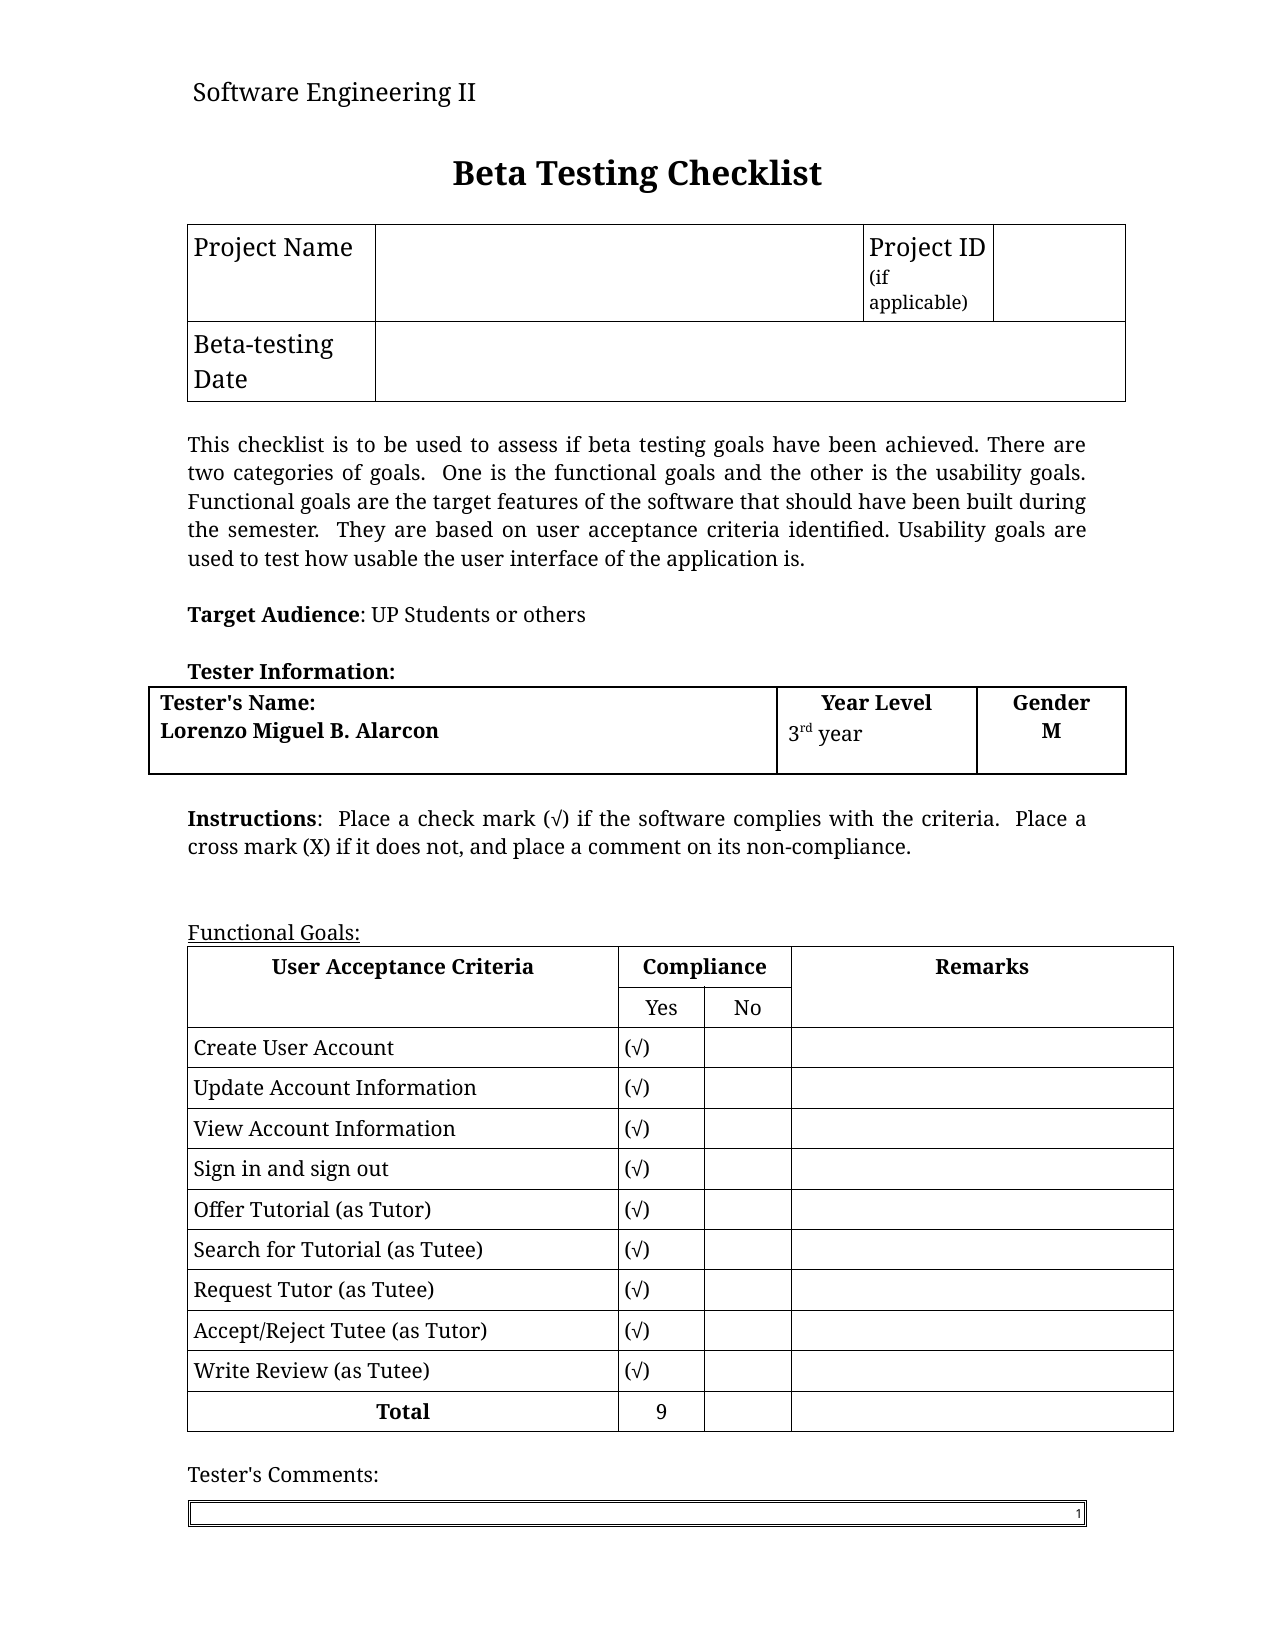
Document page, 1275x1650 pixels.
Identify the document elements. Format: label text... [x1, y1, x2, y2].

text Target Audience: UP Students or others [187, 601, 1087, 629]
table_cell Yes [619, 988, 704, 1027]
table_header Gender M [978, 688, 1125, 773]
table_cell No [705, 988, 791, 1027]
table_cell [792, 1311, 1173, 1350]
table_cell [705, 1028, 791, 1067]
table_cell 3rd year [778, 717, 976, 773]
table_header Year Level [778, 688, 976, 717]
table_cell [705, 1190, 791, 1229]
table_header Remarks [792, 947, 1173, 1027]
text This checklist is to be used to assess if beta testing goals have been achieved. There are two categories of goals. One is the functional goals and the other is the usability goals. Functional goals are the target features of the software that should have been built during the semester. They are based on user acceptance criteria identified. Usability goals are used to test how usable the user interface of the application is. [187, 430, 1087, 572]
table_cell (√) [619, 1149, 704, 1188]
table_header User Acceptance Criteria [188, 947, 618, 1027]
table_header [994, 225, 1125, 321]
table_cell [705, 1109, 791, 1148]
table_cell [792, 1190, 1173, 1229]
table_cell (√) [619, 1068, 704, 1108]
table_header Compliance [619, 947, 791, 986]
table_header Project ID (if applicable) [864, 225, 993, 321]
table_cell Search for Tutorial (as Tutee) [188, 1230, 618, 1269]
table_cell [705, 1068, 791, 1108]
table_cell [792, 1270, 1173, 1310]
table_cell [376, 322, 1125, 401]
table_cell (√) [619, 1190, 704, 1229]
table_cell Sign in and sign out [188, 1149, 618, 1188]
table_cell [705, 1351, 791, 1391]
table_cell [792, 1392, 1173, 1431]
table_header [376, 225, 863, 321]
text Tester's Comments: [187, 1460, 1087, 1488]
text Beta Testing Checklist [187, 150, 1087, 195]
text Instructions: Place a check mark (√) if the software complies with the criteria. Place a cross mark (X) if it does not, and place a comment on its non-compliance. [187, 804, 1087, 861]
table_cell [705, 1311, 791, 1350]
table_cell [792, 1230, 1173, 1269]
table_cell Write Review (as Tutee) [188, 1351, 618, 1391]
table_cell [705, 1230, 791, 1269]
table_cell [705, 1392, 791, 1431]
table_cell Update Account Information [188, 1068, 618, 1108]
table_header Tester's Name: Lorenzo Miguel B. Alarcon [150, 688, 776, 773]
table_cell [792, 1109, 1173, 1148]
table_cell (√) [619, 1351, 704, 1391]
table_cell Total [188, 1392, 618, 1431]
table_cell 9 [619, 1392, 704, 1431]
table_cell (√) [619, 1270, 704, 1310]
table_cell Request Tutor (as Tutee) [188, 1270, 618, 1310]
text Functional Goals: [187, 918, 1087, 946]
table_cell Accept/Reject Tutee (as Tutor) [188, 1311, 618, 1350]
table_cell [792, 1351, 1173, 1391]
table_cell (√) [619, 1028, 704, 1067]
table_cell Beta-testing Date [188, 322, 375, 401]
table_cell Create User Account [188, 1028, 618, 1067]
table_header Project Name [188, 225, 375, 321]
table_cell [705, 1270, 791, 1310]
table_cell View Account Information [188, 1109, 618, 1148]
table_cell (√) [619, 1311, 704, 1350]
table_cell [792, 1028, 1173, 1067]
table_cell [792, 1068, 1173, 1108]
table_cell (√) [619, 1230, 704, 1269]
table_cell (√) [619, 1109, 704, 1148]
table_cell [705, 1149, 791, 1188]
text Tester Information: [187, 657, 1087, 686]
table_cell [792, 1149, 1173, 1188]
table_cell Offer Tutorial (as Tutor) [188, 1190, 618, 1229]
